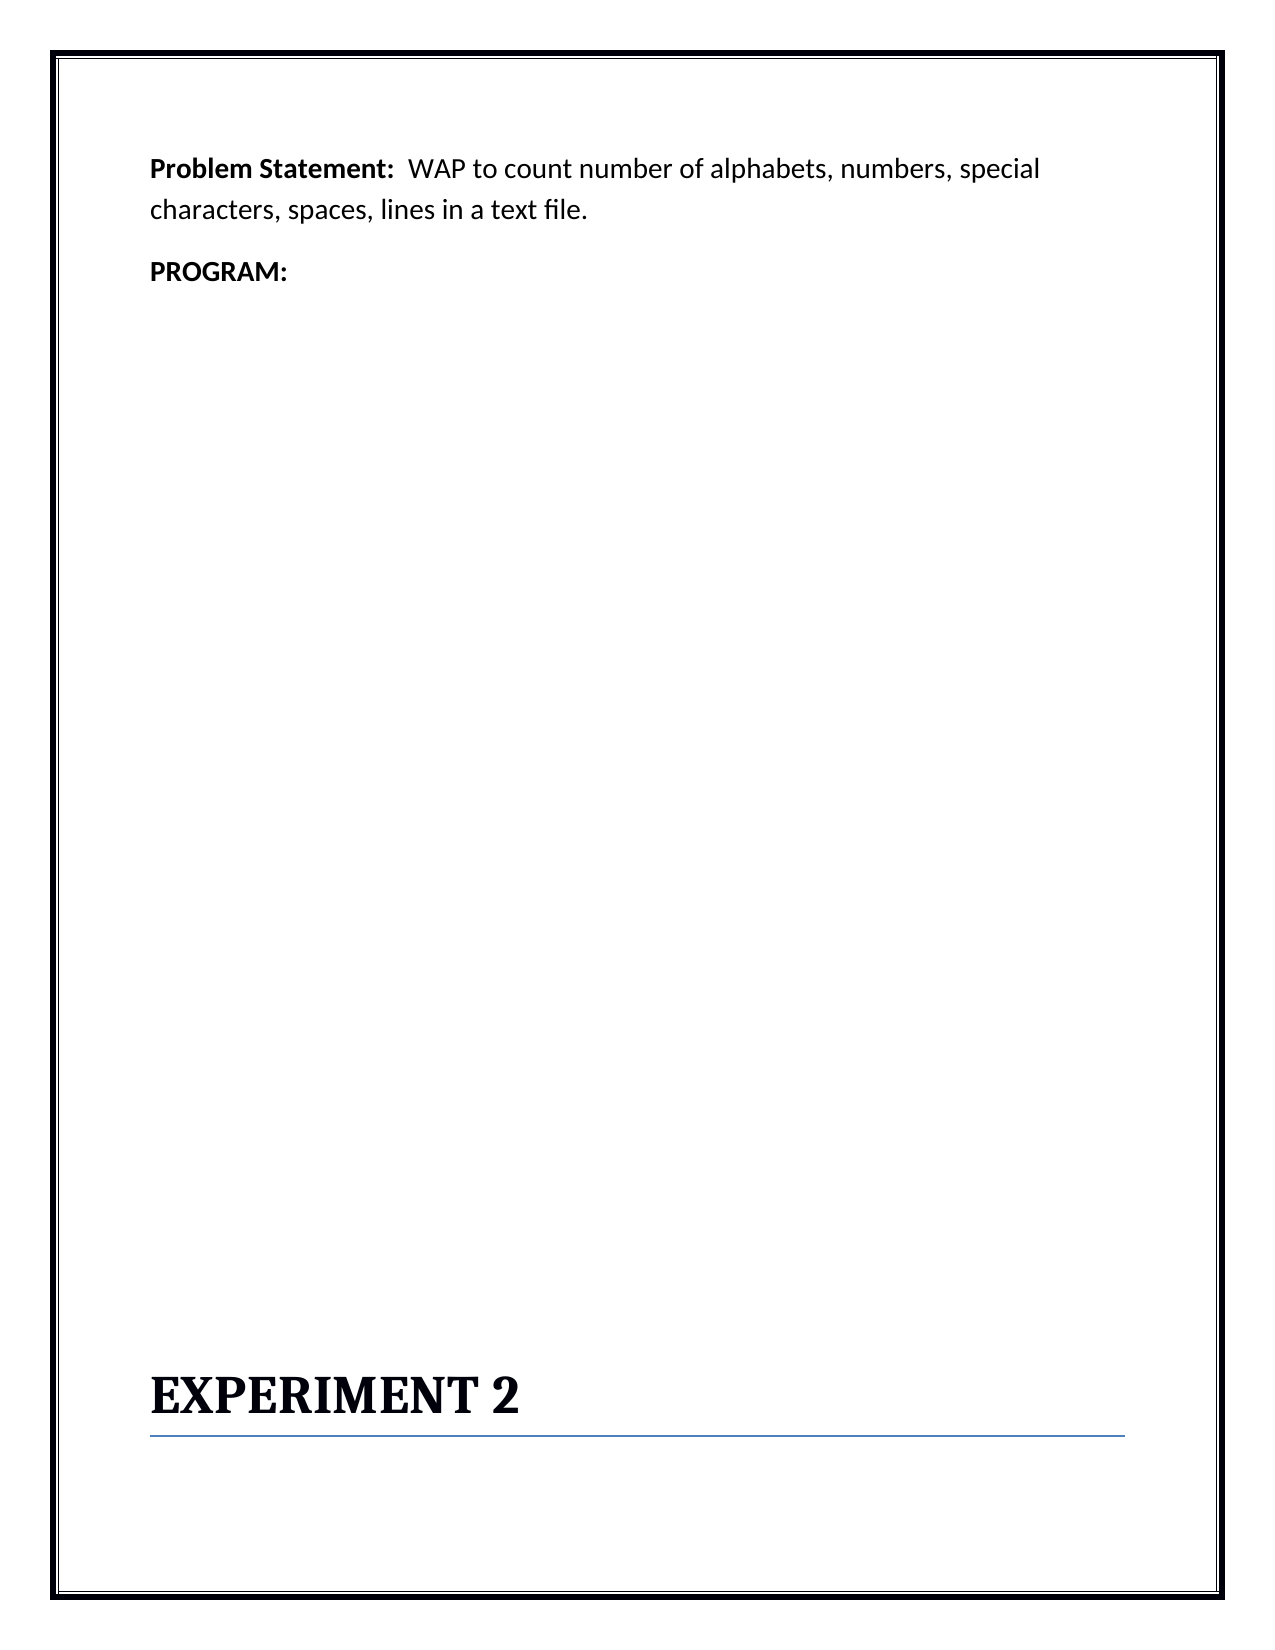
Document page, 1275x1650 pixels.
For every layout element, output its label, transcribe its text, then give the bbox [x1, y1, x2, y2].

title EXPERIMENT 2 [150, 1365, 1125, 1435]
text PROGRAM: [150, 253, 1125, 288]
text Problem Statement: WAP to count number of alphabets, numbers, special characters, spaces, lines in a text file. [150, 150, 1125, 227]
